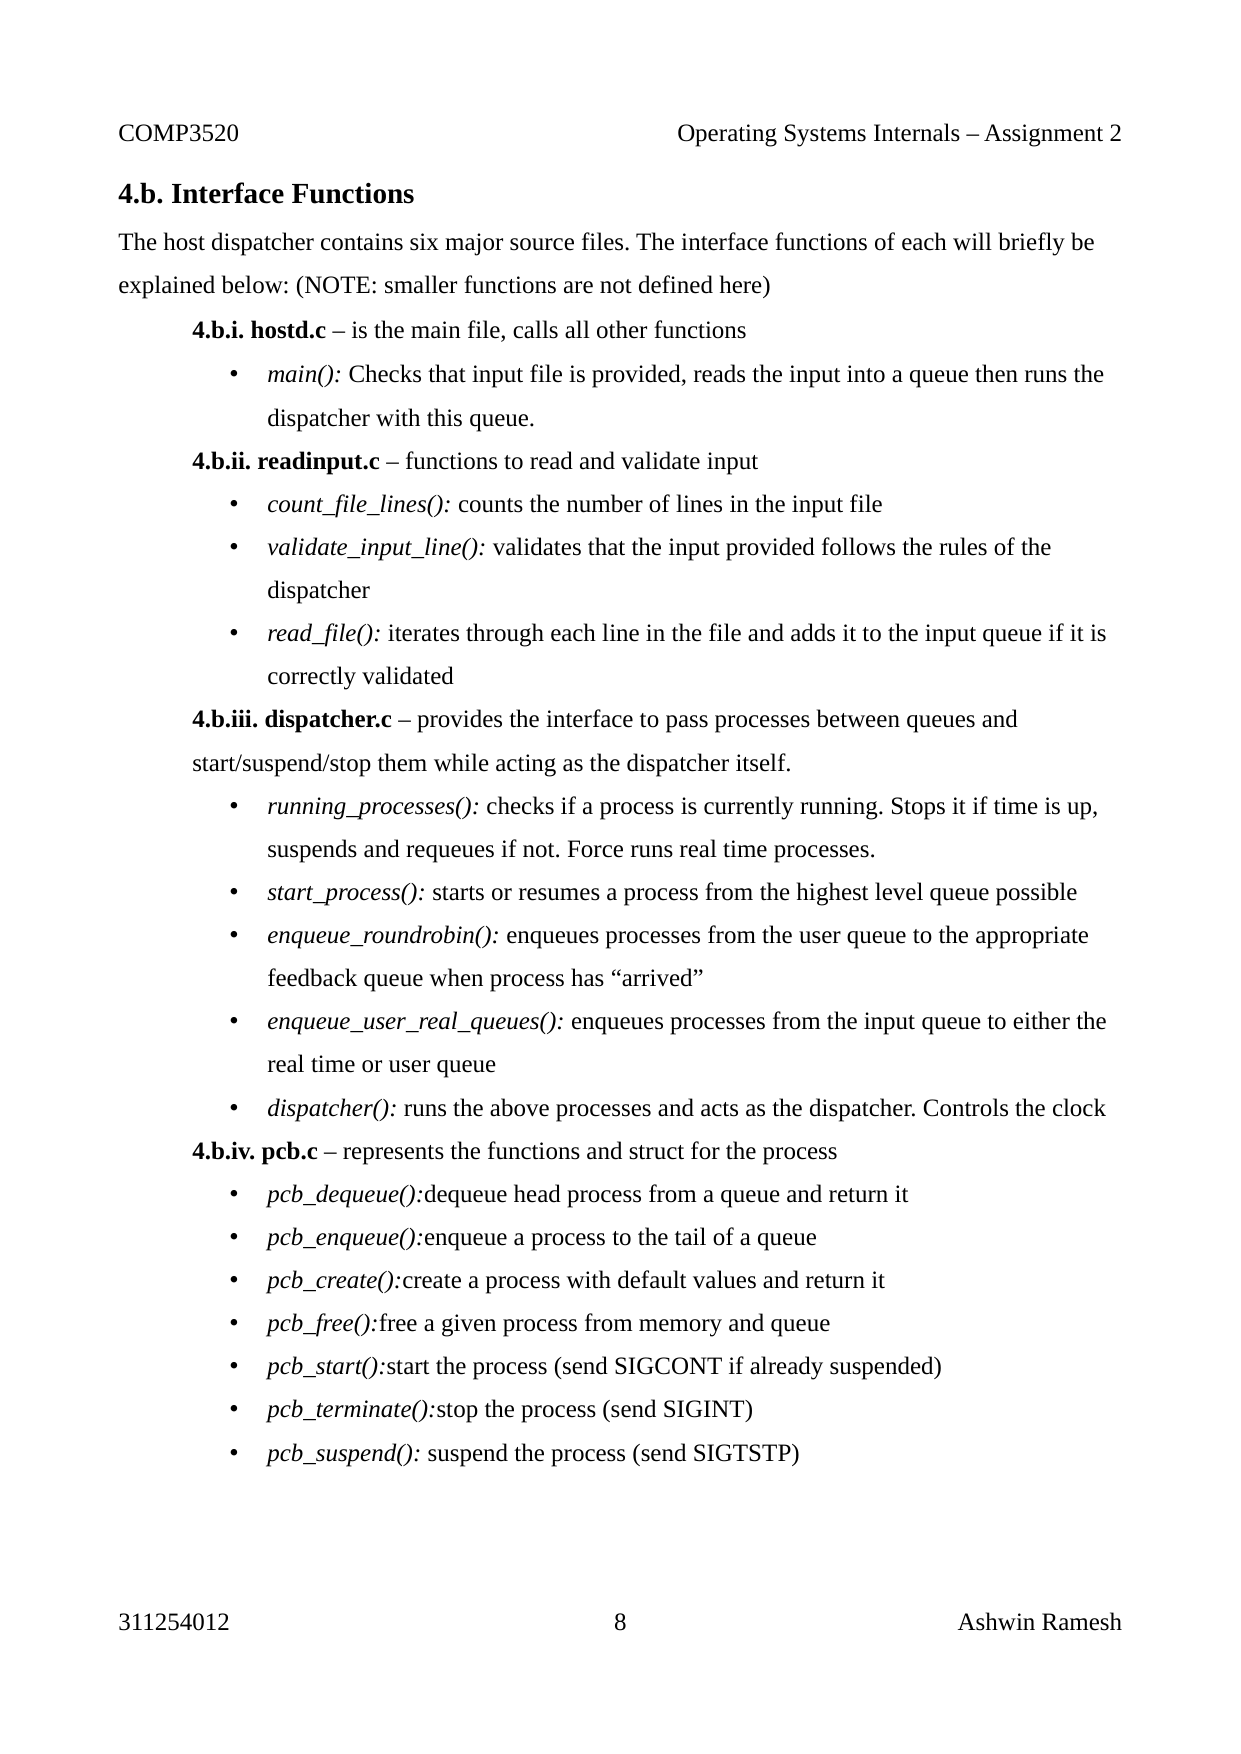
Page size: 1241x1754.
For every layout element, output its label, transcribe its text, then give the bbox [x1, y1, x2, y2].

text 4.b.i. hostd.c – is the main file, calls all other functions [118, 313, 1122, 344]
text 4.b. Interface Functions [118, 176, 1122, 210]
list pcb_suspend(): suspend the process (send SIGTSTP) [229, 1438, 1122, 1466]
list read_file(): iterates through each line in the file and adds it to the input queue if it is correctly validated [229, 618, 1122, 690]
list start_process(): starts or resumes a process from the highest level queue possible [229, 877, 1122, 906]
list pcb_create():create a process with default values and return it [229, 1265, 1122, 1294]
list enqueue_user_real_queues(): enqueues processes from the input queue to either the real time or user queue [229, 1006, 1122, 1078]
text 4.b.ii. readinput.c – functions to read and validate input [118, 446, 1122, 474]
list pcb_free():free a given process from memory and queue [229, 1308, 1122, 1337]
list pcb_terminate():stop the process (send SIGINT) [229, 1394, 1122, 1423]
list pcb_dequeue():dequeue head process from a queue and return it [229, 1179, 1122, 1208]
list main(): Checks that input file is provided, reads the input into a queue then runs the dispatcher with this queue. [229, 359, 1122, 431]
list validate_input_line(): validates that the input provided follows the rules of the dispatcher [229, 532, 1122, 604]
list count_file_lines(): counts the number of lines in the input file [229, 489, 1122, 518]
text 4.b.iv. pcb.c – represents the functions and struct for the process [118, 1136, 1122, 1164]
list pcb_start():start the process (send SIGCONT if already suspended) [229, 1351, 1122, 1380]
list running_processes(): checks if a process is currently running. Stops it if time is up, suspends and requeues if not. Force runs real time processes. [229, 791, 1122, 863]
text The host dispatcher contains six major source files. The interface functions of each will briefly be explained below: (NOTE: smaller functions are not defined here) [118, 227, 1122, 298]
list pcb_enqueue():enqueue a process to the tail of a queue [229, 1222, 1122, 1251]
list enqueue_roundrobin(): enqueues processes from the user queue to the appropriate feedback queue when process has “arrived” [229, 920, 1122, 992]
text 4.b.iii. dispatcher.c – provides the interface to pass processes between queues and start/suspend/stop them while acting as the dispatcher itself. [118, 704, 1122, 776]
list dispatcher(): runs the above processes and acts as the dispatcher. Controls the clock [229, 1093, 1122, 1121]
